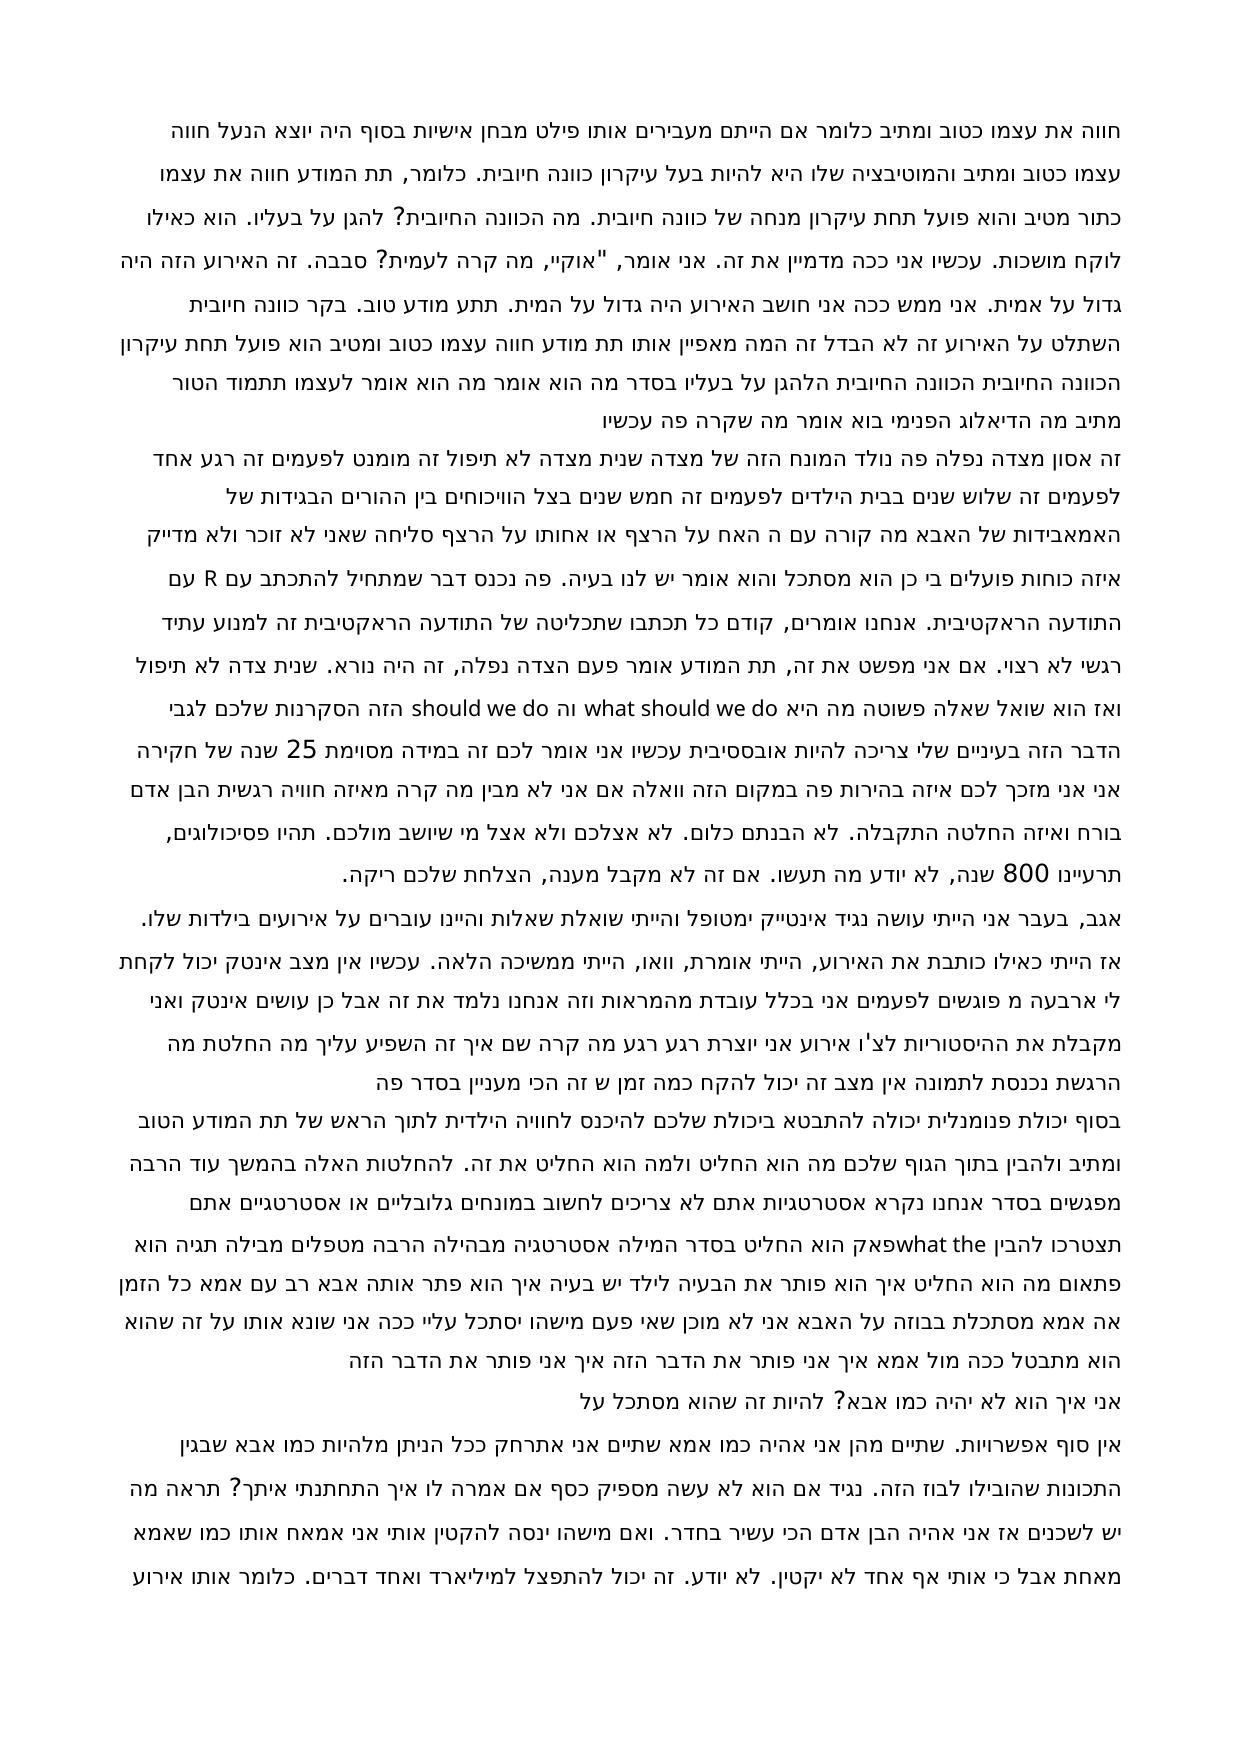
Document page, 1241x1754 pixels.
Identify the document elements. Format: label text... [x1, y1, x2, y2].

text אני איך הוא לא יהיה כמו אבא? להיות זה שהוא מסתכל על [118, 1386, 1122, 1415]
text אין סוף אפשרויות. שתיים מהן אני אהיה כמו אמא שתיים אני אתרחק ככל הניתן מלהיות כמו אבא שבגין התכונות שהובילו לבוז הזה. נגיד אם הוא לא עשה מספיק כסף אם אמרה לו איך התחתנתי איתך? תראה מה יש לשכנים אז אני אהיה הבן אדם הכי עשיר בחדר. ואם מישהו ינסה להקטין אותי אני אמאח אותו כמו שאמא מאחת אבל כי אותי אף אחד לא יקטין. לא יודע. זה יכול להתפצל למיליארד ואחד דברים. כלומר אותו אירוע [118, 1430, 1122, 1590]
text חווה את עצמו כטוב ומתיב כלומר אם הייתם מעבירים אותו פילט מבחן אישיות בסוף היה יוצא הנעל חווה עצמו כטוב ומתיב והמוטיבציה שלו היא להיות בעל עיקרון כוונה חיובית. כלומר, תת המודע חווה את עצמו כתור מטיב והוא פועל תחת עיקרון מנחה של כוונה חיובית. מה הכוונה החיובית? להגן על בעליו. הוא כאילו לוקח מושכות. עכשיו אני ככה מדמיין את זה. אני אומר, "אוקיי, מה קרה לעמית? סבבה. זה האירוע הזה היה גדול על אמית. אני ממש ככה אני חושב האירוע היה גדול על המית. תתע מודע טוב. בקר כוונה חיובית השתלט על האירוע זה לא הבדל זה המה מאפיין אותו תת מודע חווה עצמו כטוב ומטיב הוא פועל תחת עיקרון הכוונה החיובית הכוונה החיובית הלהגן על בעליו בסדר מה הוא אומר מה הוא אומר לעצמו תתמוד הטור מתיב מה הדיאלוג הפנימי בוא אומר מה שקרה פה עכשיו [118, 118, 1122, 433]
text זה אסון מצדה נפלה פה נולד המונח הזה של מצדה שנית מצדה לא תיפול זה מומנט לפעמים זה רגע אחד לפעמים זה שלוש שנים בבית הילדים לפעמים זה חמש שנים בצל הוויכוחים בין ההורים הבגידות של האמאבידות של האבא מה קורה עם ה האח על הרצף או אחותו על הרצף סליחה שאני לא זוכר ולא מדייק איזה כוחות פועלים בי כן הוא מסתכל והוא אומר יש לנו בעיה. פה נכנס דבר שמתחיל להתכתב עם R עם התודעה הראקטיבית. אנחנו אומרים, קודם כל תכתבו שתכליטה של התודעה הראקטיבית זה למנוע עתיד רגשי לא רצוי. אם אני מפשט את זה, תת המודע אומר פעם הצדה נפלה, זה היה נורא. שנית צדה לא תיפול ואז הוא שואל שאלה פשוטה מה היא what should we do וה should we do הזה הסקרנות שלכם לגבי הדבר הזה בעיניים שלי צריכה להיות אובססיבית עכשיו אני אומר לכם זה במידה מסוימת 25 שנה של חקירה אני אני מזכך לכם איזה בהירות פה במקום הזה וואלה אם אני לא מבין מה קרה מאיזה חוויה רגשית הבן אדם בורח ואיזה החלטה התקבלה. לא הבנתם כלום. לא אצלכם ולא אצל מי שיושב מולכם. תהיו פסיכולוגים, תרעיינו 800 שנה, לא יודע מה תעשו. אם זה לא מקבל מענה, הצלחת שלכם ריקה. [118, 446, 1122, 888]
text בסוף יכולת פנומנלית יכולה להתבטא ביכולת שלכם להיכנס לחוויה הילדית לתוך הראש של תת המודע הטוב ומתיב ולהבין בתוך הגוף שלכם מה הוא החליט ולמה הוא החליט את זה. להחלטות האלה בהמשך עוד הרבה מפגשים בסדר אנחנו נקרא אסטרטגיות אתם לא צריכים לחשוב במונחים גלובליים או אסטרטגיים אתם תצטרכו להבין what theפאק הוא החליט בסדר המילה אסטרטגיה מבהילה הרבה מטפלים מבילה תגיה הוא פתאום מה הוא החליט איך הוא פותר את הבעיה לילד יש בעיה איך הוא פתר אותה אבא רב עם אמא כל הזמן אה אמא מסתכלת בבוזה על האבא אני לא מוכן שאי פעם מישהו יסתכל עליי ככה אני שונא אותו על זה שהוא הוא מתבטל ככה מול אמא איך אני פותר את הדבר הזה איך אני פותר את הדבר הזה [118, 1108, 1122, 1373]
text אגב, בעבר אני הייתי עושה נגיד אינטייק ימטופל והייתי שואלת שאלות והיינו עוברים על אירועים בילדות שלו. אז הייתי כאילו כותבת את האירוע, הייתי אומרת, וואו, הייתי ממשיכה הלאה. עכשיו אין מצב אינטק יכול לקחת לי ארבעה מ פוגשים לפעמים אני בכלל עובדת מהמראות וזה אנחנו נלמד את זה אבל כן עושים אינטק ואני מקבלת את ההיסטוריות לצ'ו אירוע אני יוצרת רגע רגע מה קרה שם איך זה השפיע עליך מה החלטת מה הרגשת נכנסת לתמונה אין מצב זה יכול להקח כמה זמן ש זה הכי מעניין בסדר פה [118, 903, 1122, 1096]
